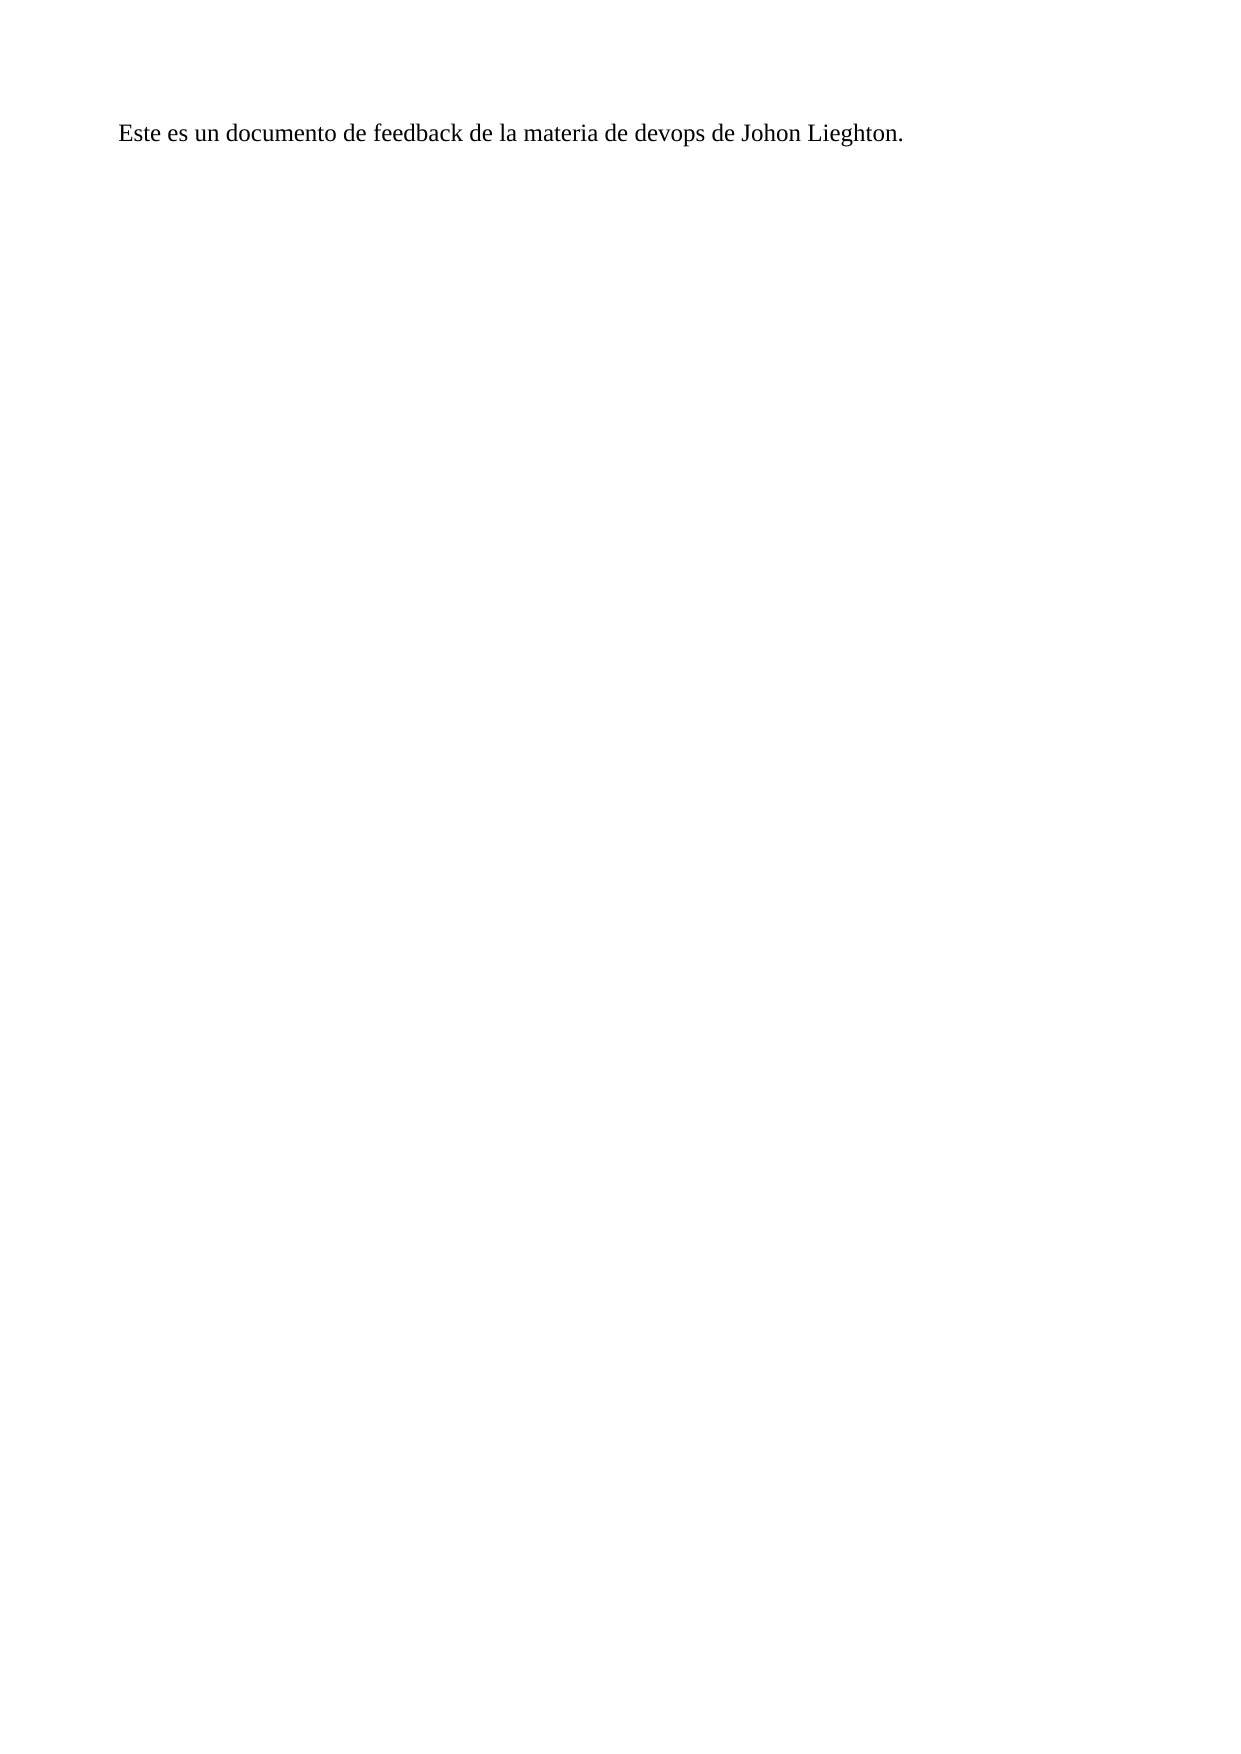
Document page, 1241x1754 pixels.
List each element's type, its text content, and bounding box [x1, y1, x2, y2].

text Este es un documento de feedback de la materia de devops de Johon Lieghton. [118, 118, 1122, 147]
